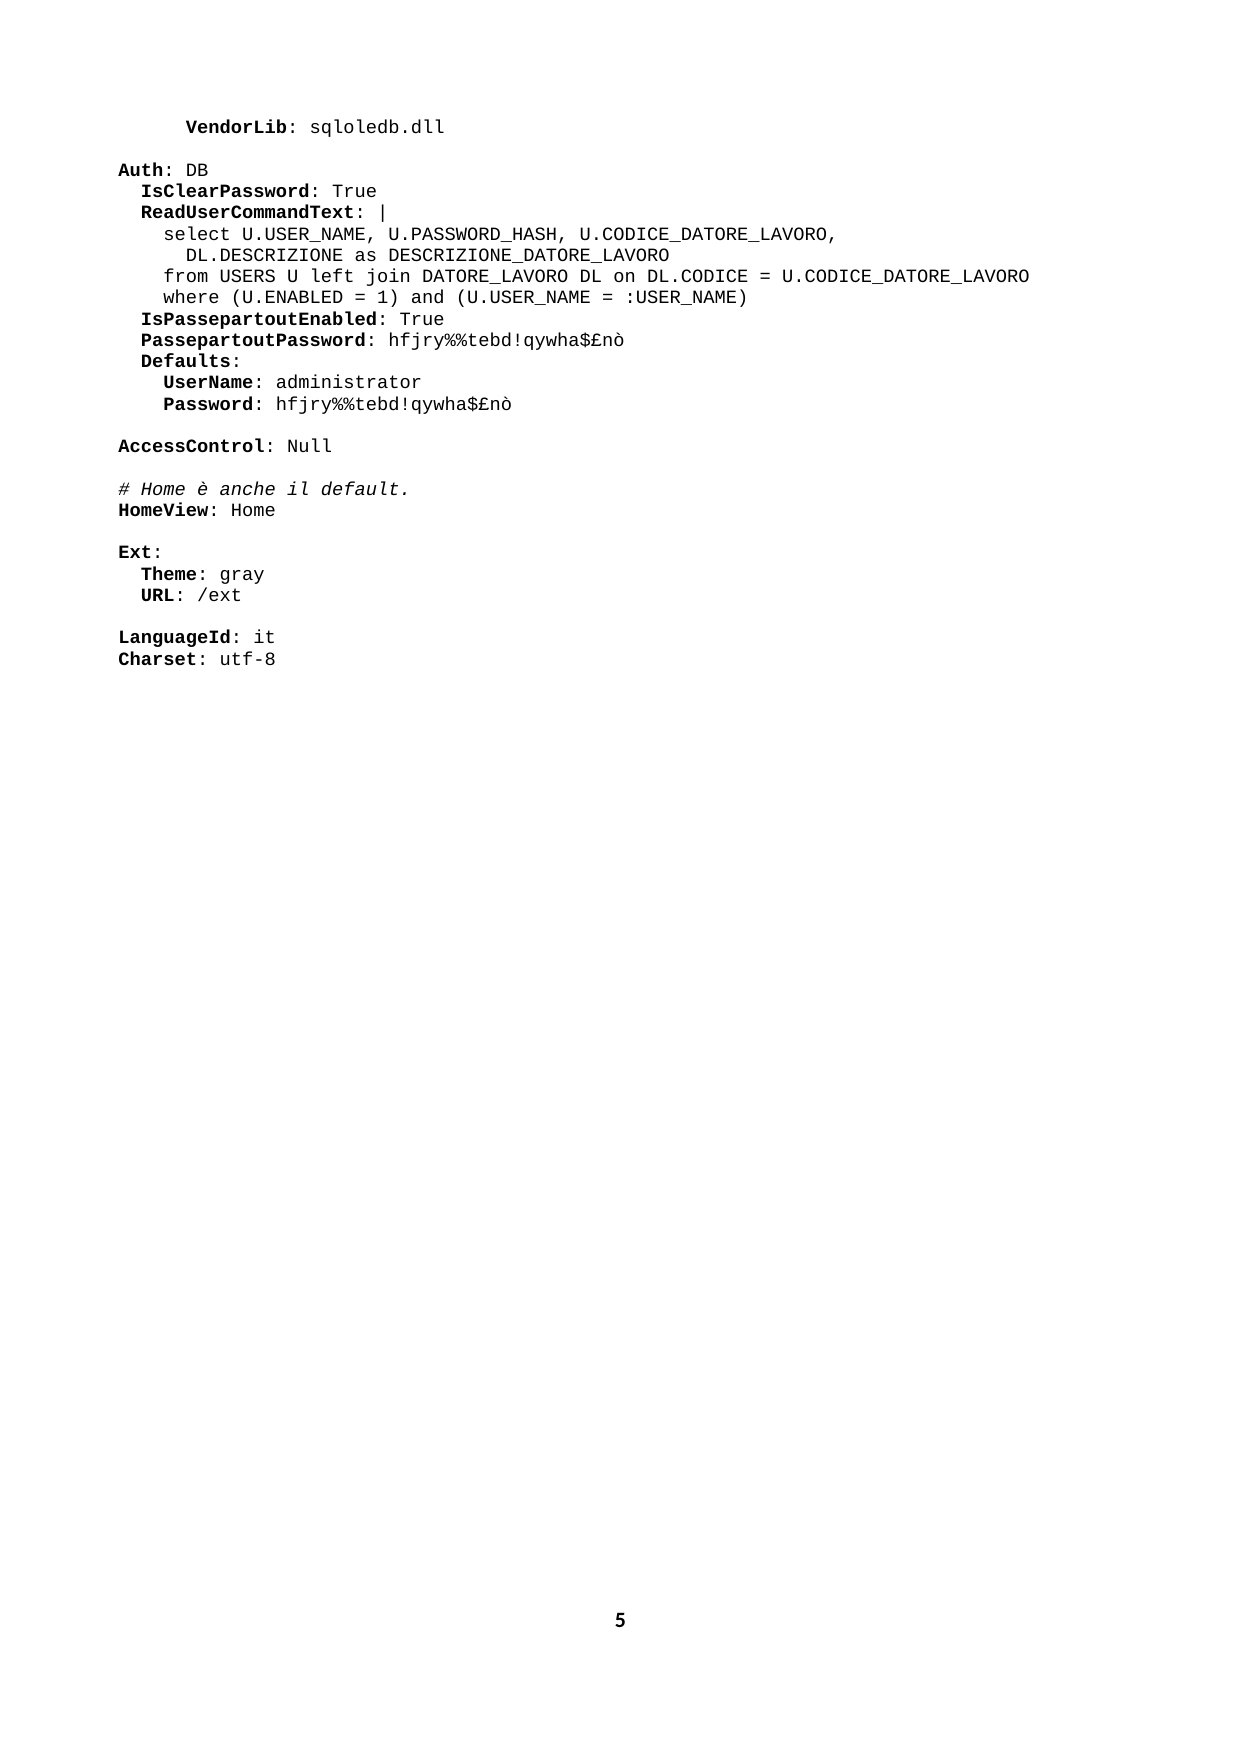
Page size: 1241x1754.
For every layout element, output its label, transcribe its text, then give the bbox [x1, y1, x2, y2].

text DL.DESCRIZIONE as DESCRIZIONE_DATORE_LAVORO [118, 246, 1122, 267]
text where (U.ENABLED = 1) and (U.USER_NAME = :USER_NAME) [118, 288, 1122, 309]
text HomeView: Home [118, 501, 1122, 522]
text IsClearPassword: True [118, 182, 1122, 203]
text URL: /ext [118, 586, 1122, 607]
text Ext: [118, 543, 1122, 564]
text # Home è anche il default. [118, 479, 1122, 501]
text Charset: utf-8 [118, 649, 1122, 671]
text Defaults: [118, 352, 1122, 373]
text from USERS U left join DATORE_LAVORO DL on DL.CODICE = U.CODICE_DATORE_LAVORO [118, 267, 1122, 288]
text LanguageId: it [118, 628, 1122, 649]
text Theme: gray [118, 564, 1122, 586]
text IsPassepartoutEnabled: True [118, 309, 1122, 331]
text PassepartoutPassword: hfjry%%tebd!qywha$£nò [118, 331, 1122, 352]
text Auth: DB [118, 161, 1122, 182]
text ReadUserCommandText: | [118, 203, 1122, 224]
text VendorLib: sqloledb.dll [118, 118, 1122, 139]
text Password: hfjry%%tebd!qywha$£nò [118, 394, 1122, 416]
text AccessControl: Null [118, 437, 1122, 458]
text UserName: administrator [118, 373, 1122, 394]
text select U.USER_NAME, U.PASSWORD_HASH, U.CODICE_DATORE_LAVORO, [118, 224, 1122, 246]
